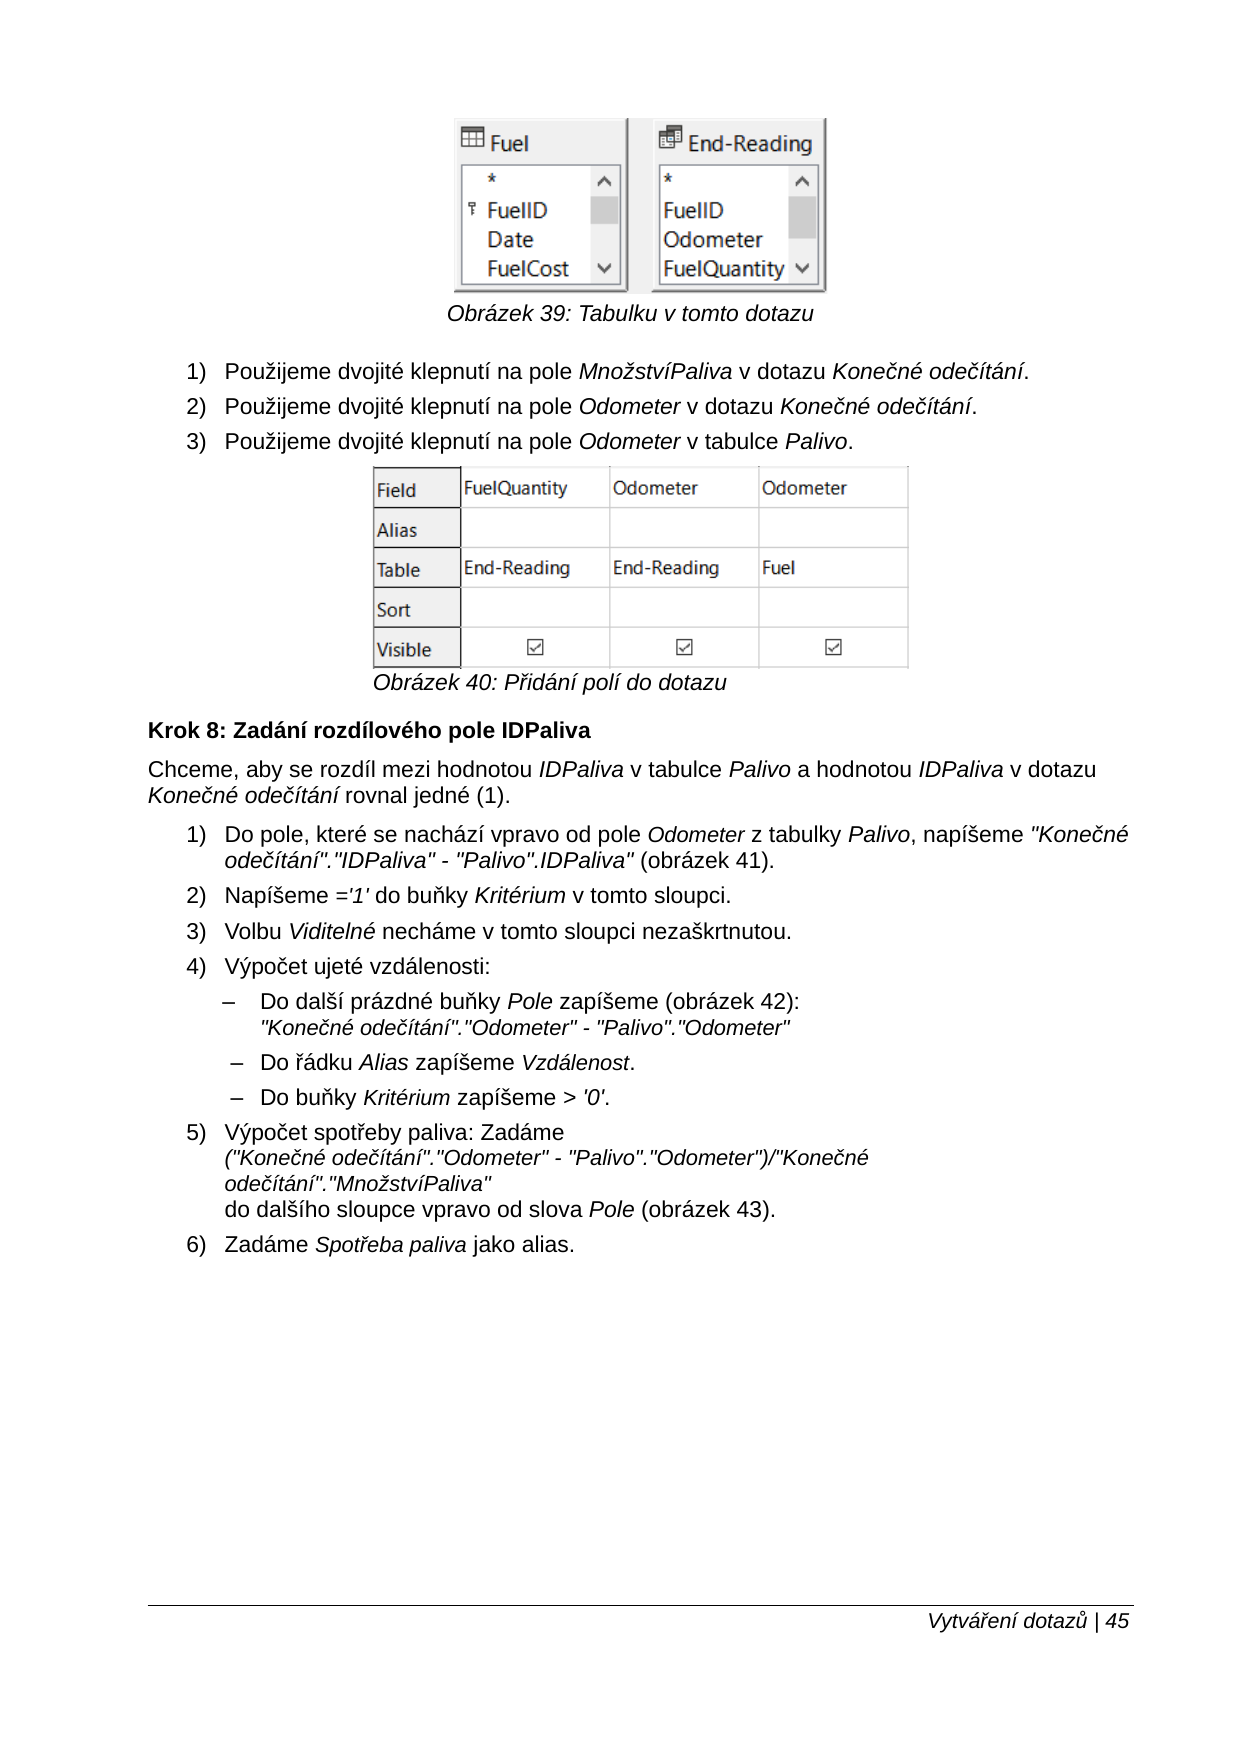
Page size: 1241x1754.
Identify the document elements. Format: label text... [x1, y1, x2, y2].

list Volbu Viditelné necháme v tomto sloupci nezaškrtnutou. [207, 918, 1134, 944]
text Obrázek 40: Přidání polí do dotazu [373, 669, 909, 695]
text Obrázek 39: Tabulku v tomto dotazu [447, 118, 835, 326]
list Zadáme Spotřeba paliva jako alias. [207, 1231, 1134, 1257]
text Chceme, aby se rozdíl mezi hodnotou IDPaliva v tabulce Palivo a hodnotou IDPaliva v dotazu Konečné odečítání rovnal jedné (1). [148, 756, 1134, 808]
list Do buňky Kritérium zapíšeme > '0'. [230, 1084, 1134, 1110]
list Výpočet ujeté vzdálenosti: [207, 953, 1134, 979]
text Krok 8: Zadání rozdílového pole IDPaliva [148, 717, 1134, 743]
list Použijeme dvojité klepnutí na pole Odometer v dotazu Konečné odečítání. [207, 393, 1134, 419]
list Výpočet spotřeby paliva: Zadáme ("Konečné odečítání"."Odometer" - "Palivo"."Odometer")/"Konečné odečítání"."MnožstvíPaliva" do dalšího sloupce vpravo od slova Pole (obrázek 43). [207, 1119, 1134, 1222]
list Do pole, které se nachází vpravo od pole Odometer z tabulky Palivo, napíšeme "Konečné odečítání"."IDPaliva" - "Palivo".IDPaliva" (obrázek 41). [207, 821, 1134, 873]
list Do řádku Alias zapíšeme Vzdálenost. [230, 1048, 1134, 1075]
list Použijeme dvojité klepnutí na pole Odometer v tabulce Palivo. [207, 428, 1134, 455]
list Použijeme dvojité klepnutí na pole MnožstvíPaliva v dotazu Konečné odečítání. [207, 358, 1134, 384]
list Do další prázdné buňky Pole zapíšeme (obrázek 42): "Konečné odečítání"."Odometer" - "Palivo"."Odometer" [222, 988, 1134, 1039]
picture [454, 118, 828, 294]
picture [372, 466, 909, 669]
list Napíšeme ='1' do buňky Kritérium v tomto sloupci. [207, 882, 1134, 909]
